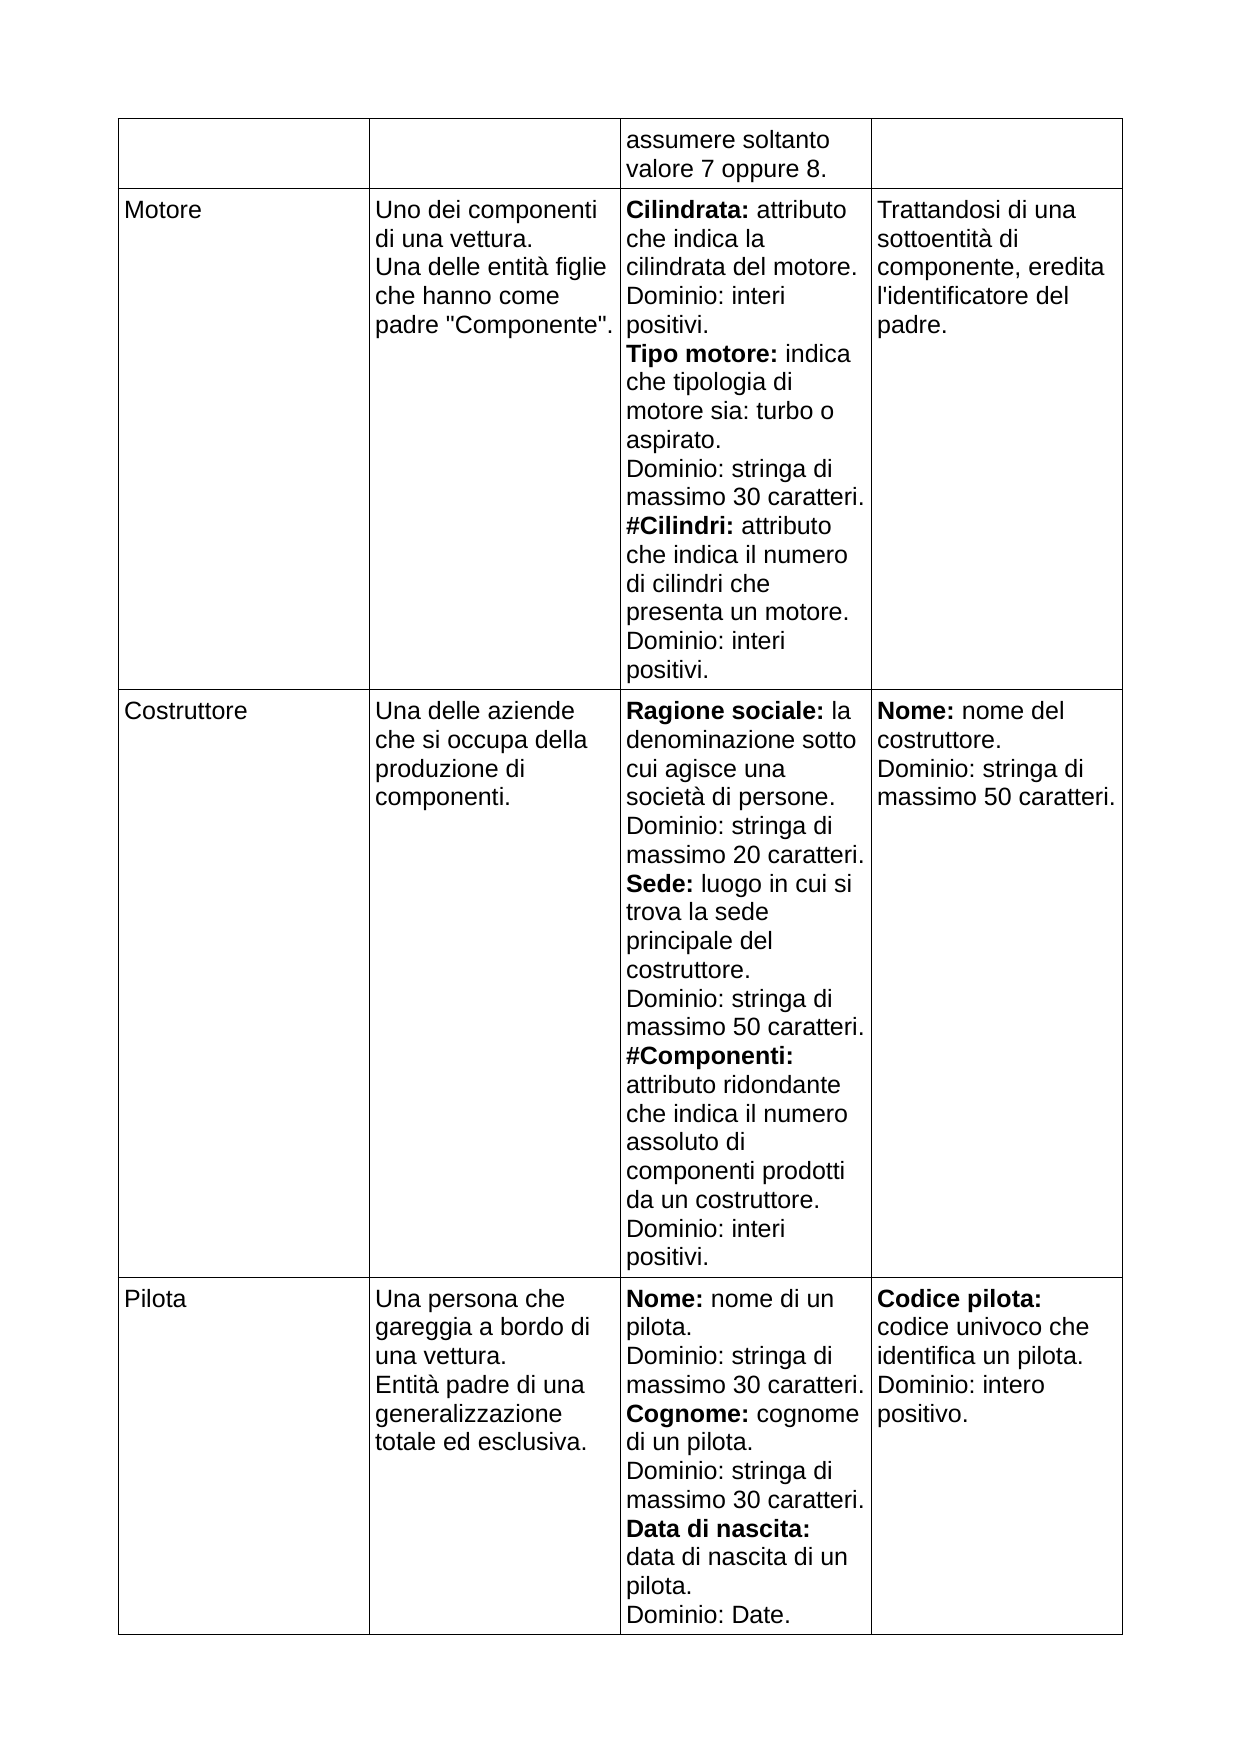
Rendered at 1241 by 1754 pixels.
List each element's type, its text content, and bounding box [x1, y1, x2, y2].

table_cell Codice pilota: codice univoco che identifica un pilota. Dominio: intero positivo. [872, 1278, 1122, 1634]
table_cell [119, 119, 369, 188]
table_cell Trattandosi di una sottoentità di componente, eredita l'identificatore del padre. [872, 189, 1122, 689]
table_cell [872, 119, 1122, 188]
table_cell Pilota [119, 1278, 369, 1634]
table_cell Motore [119, 189, 369, 689]
table_cell Uno dei componenti di una vettura. Una delle entità figlie che hanno come padre "Componente". [370, 189, 620, 689]
table_cell [370, 119, 620, 188]
table_cell Nome: nome di un pilota. Dominio: stringa di massimo 30 caratteri. Cognome: cognome di un pilota. Dominio: stringa di massimo 30 caratteri. Data di nascita: data di nascita di un pilota. Dominio: Date. [621, 1278, 871, 1634]
table_cell assumere soltanto valore 7 oppure 8. [621, 119, 871, 188]
table_cell Cilindrata: attributo che indica la cilindrata del motore. Dominio: interi positivi. Tipo motore: indica che tipologia di motore sia: turbo o aspirato. Dominio: stringa di massimo 30 caratteri. #Cilindri: attributo che indica il numero di cilindri che presenta un motore. Dominio: interi positivi. [621, 189, 871, 689]
table_cell Una delle aziende che si occupa della produzione di componenti. [370, 690, 620, 1277]
table_cell Nome: nome del costruttore. Dominio: stringa di massimo 50 caratteri. [872, 690, 1122, 1277]
table_cell Ragione sociale: la denominazione sotto cui agisce una società di persone. Dominio: stringa di massimo 20 caratteri. Sede: luogo in cui si trova la sede principale del costruttore. Dominio: stringa di massimo 50 caratteri. #Componenti: attributo ridondante che indica il numero assoluto di componenti prodotti da un costruttore. Dominio: interi positivi. [621, 690, 871, 1277]
table_cell Costruttore [119, 690, 369, 1277]
table_cell Una persona che gareggia a bordo di una vettura. Entità padre di una generalizzazione totale ed esclusiva. [370, 1278, 620, 1634]
